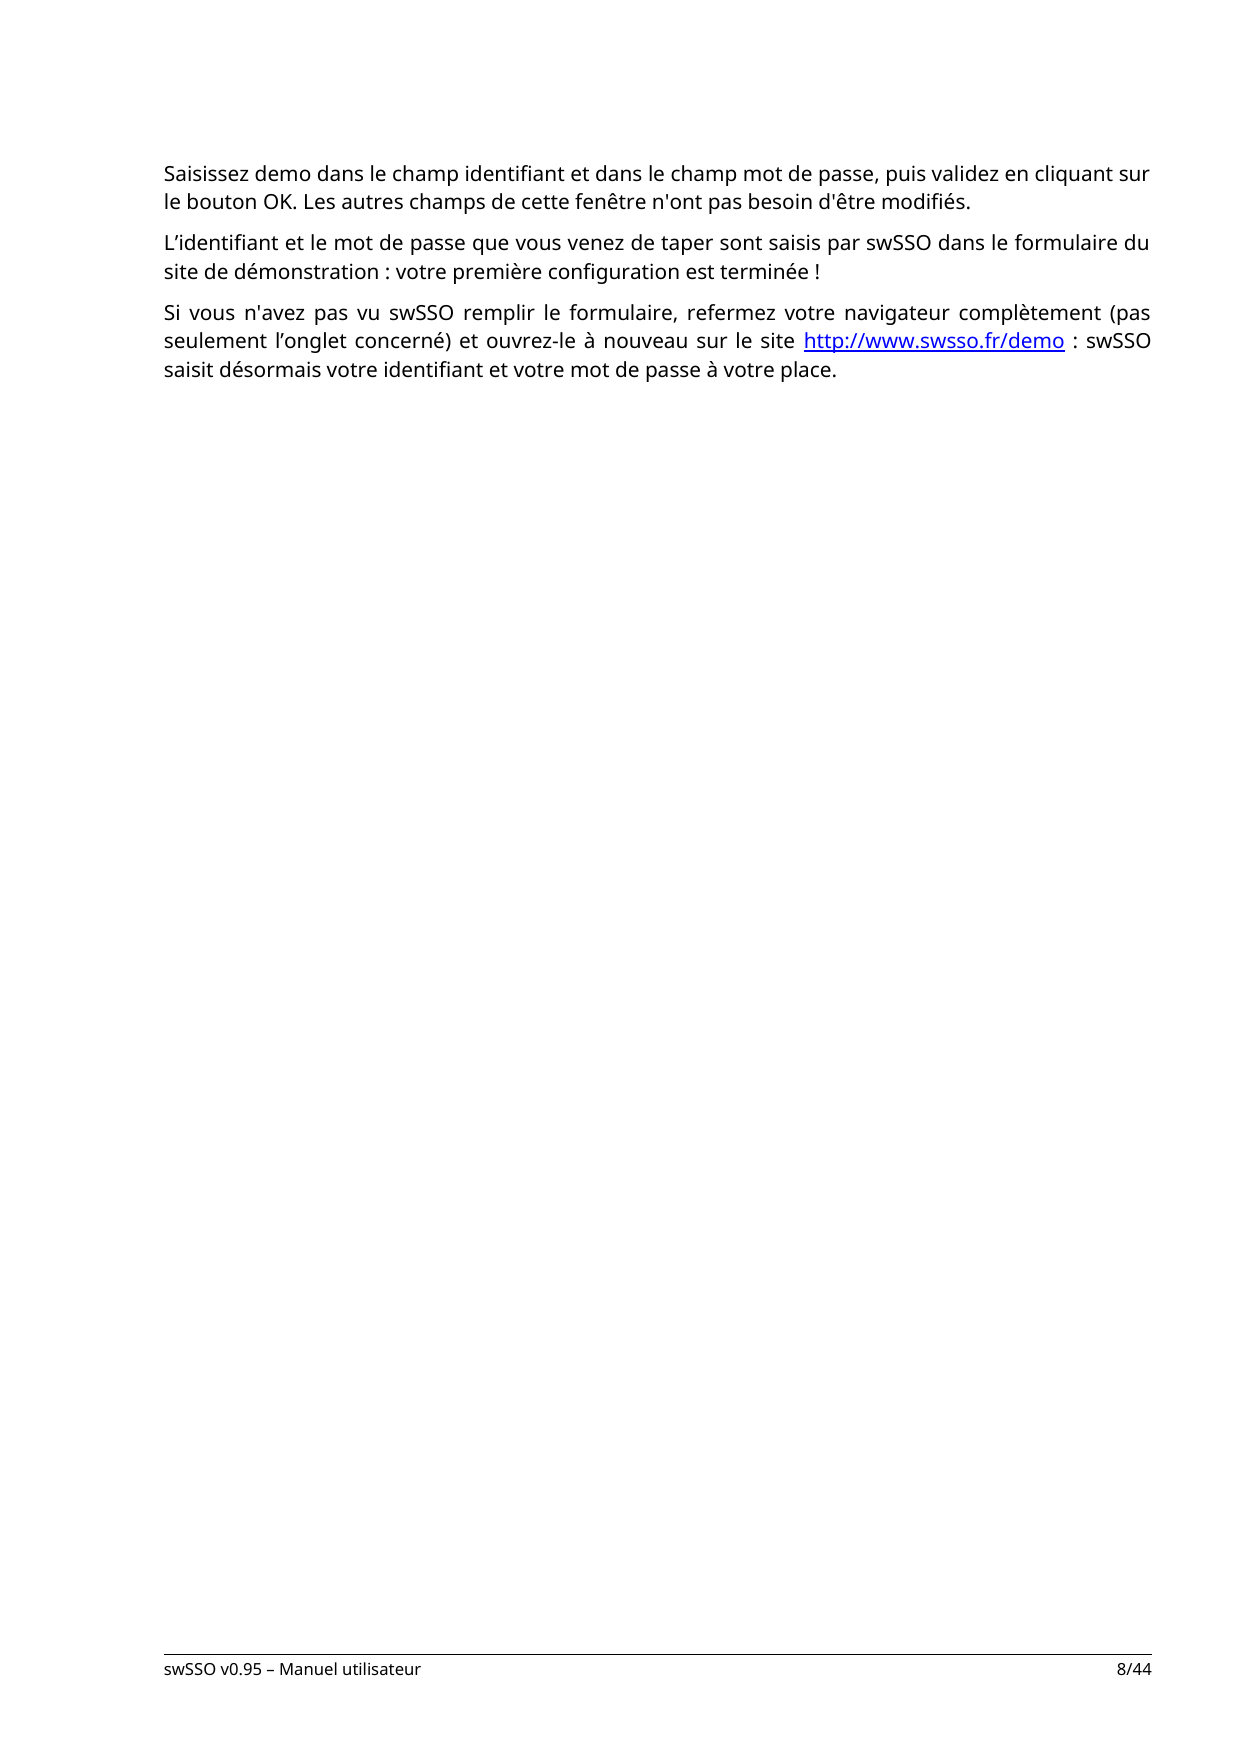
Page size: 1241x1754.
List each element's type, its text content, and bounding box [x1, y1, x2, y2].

text L’identifiant et le mot de passe que vous venez de taper sont saisis par swSSO dans le formulaire du site de démonstration : votre première configuration est terminée ! [164, 228, 1152, 285]
text Saisissez demo dans le champ identifiant et dans le champ mot de passe, puis validez en cliquant sur le bouton OK. Les autres champs de cette fenêtre n'ont pas besoin d'être modifiés. [164, 159, 1152, 216]
text Si vous n'avez pas vu swSSO remplir le formulaire, refermez votre navigateur complètement (pas seulement l’onglet concerné) et ouvrez-le à nouveau sur le site http://www.swsso.fr/demo : swSSO saisit désormais votre identifiant et votre mot de passe à votre place. [164, 298, 1152, 383]
